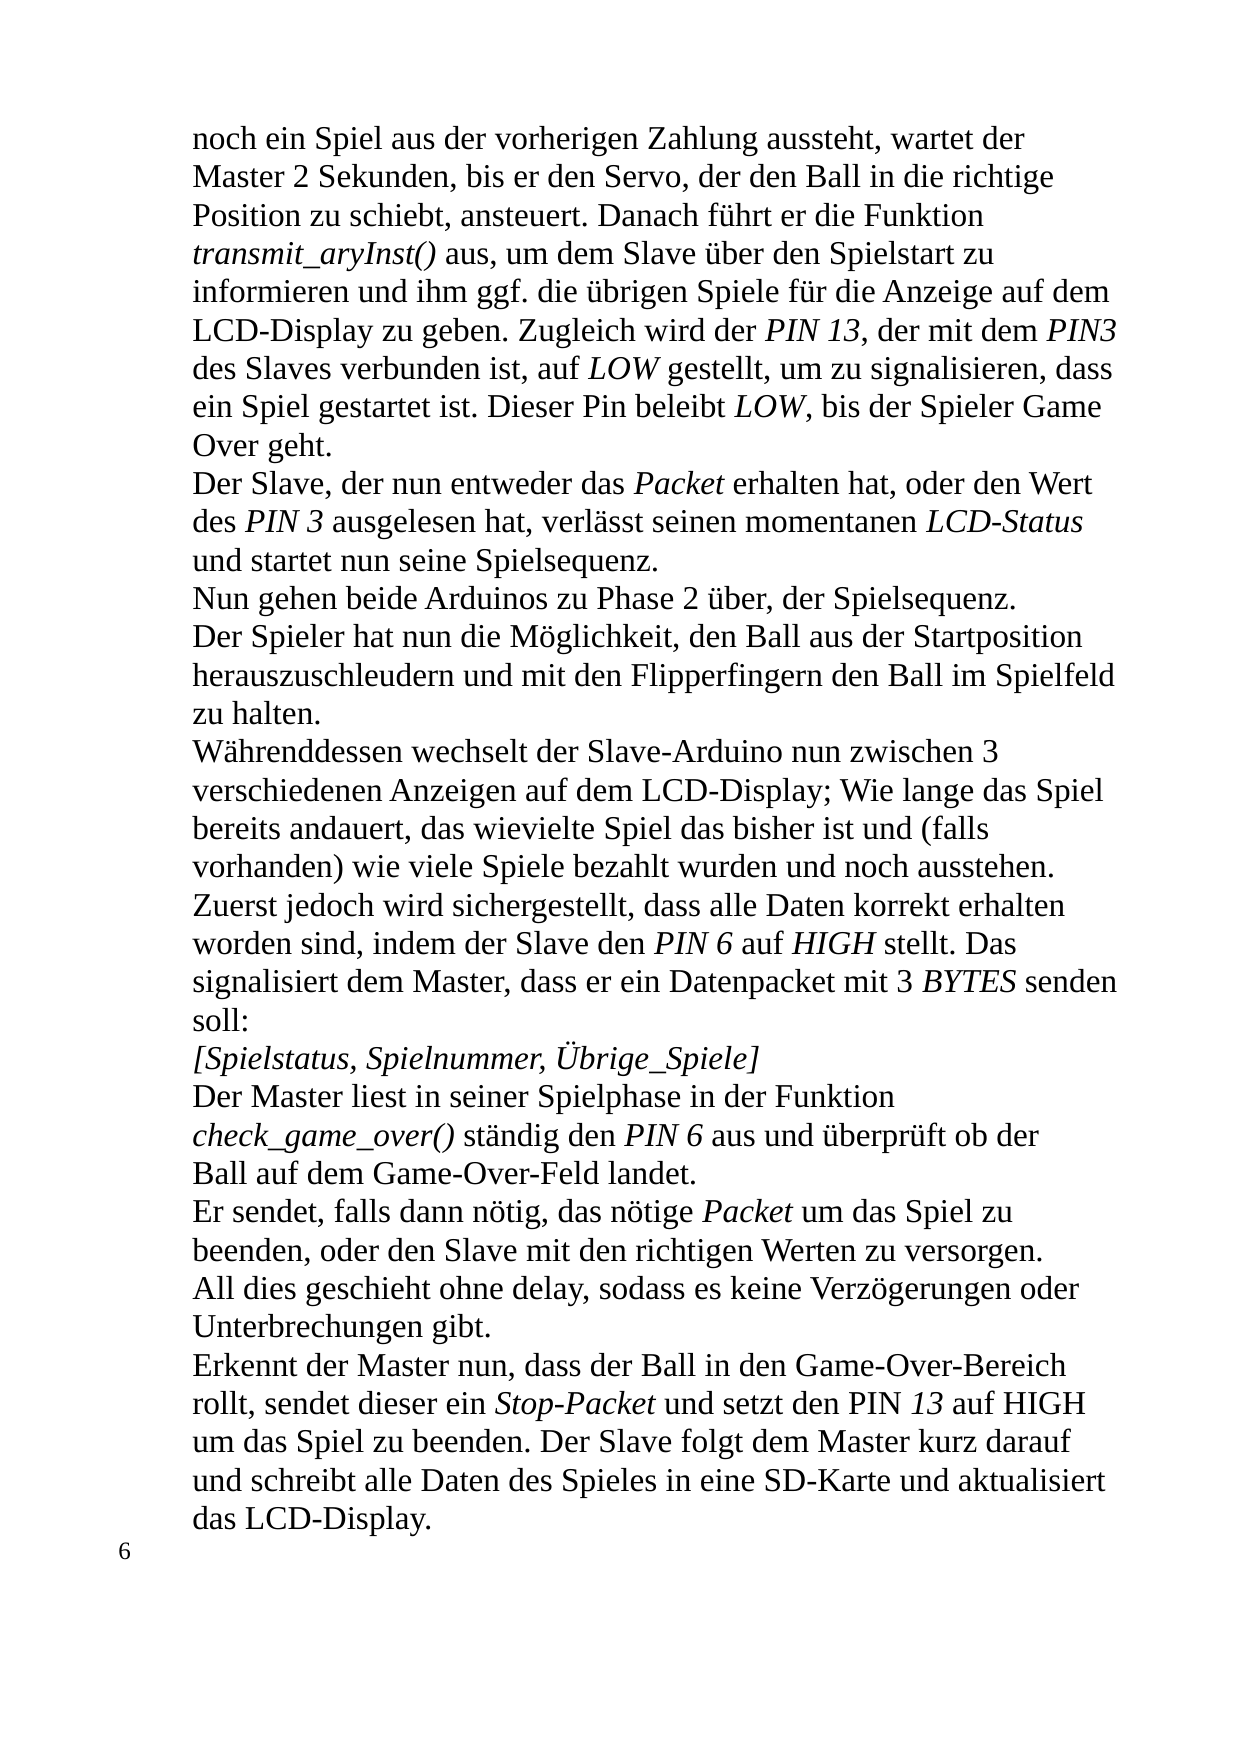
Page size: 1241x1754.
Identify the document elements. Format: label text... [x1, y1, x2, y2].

text Position zu schiebt, ansteuert. Danach führt er die Funktion transmit_aryInst() aus, um dem Slave über den Spielstart zu informieren und ihm ggf. die übrigen Spiele für die Anzeige auf dem [118, 195, 1122, 310]
text Der Slave, der nun entweder das Packet erhalten hat, oder den Wert [118, 463, 1122, 501]
text des Slaves verbunden ist, auf LOW gestellt, um zu signalisieren, dass [118, 348, 1122, 386]
text Währenddessen wechselt der Slave-Arduino nun zwischen 3 verschiedenen Anzeigen auf dem LCD-Display; Wie lange das Spiel bereits andauert, das wievielte Spiel das bisher ist und (falls vorhanden) wie viele Spiele bezahlt wurden und noch ausstehen. Zuerst jedoch wird sichergestellt, dass alle Daten korrekt erhalten worden sind, indem der Slave den PIN 6 auf HIGH stellt. Das signalisiert dem Master, dass er ein Datenpacket mit 3 BYTES senden soll: [Spielstatus, Spielnummer, Übrige_Spiele] [118, 731, 1122, 1076]
text Erkennt der Master nun, dass der Ball in den Game-Over-Bereich [118, 1345, 1122, 1383]
text Nun gehen beide Arduinos zu Phase 2 über, der Spielsequenz. [118, 578, 1122, 616]
text Der Master liest in seiner Spielphase in der Funktion check_game_over() ständig den PIN 6 aus und überprüft ob der [118, 1076, 1122, 1153]
text zu halten. [118, 693, 1122, 731]
text und startet nun seine Spielsequenz. [118, 540, 1122, 578]
text Der Spieler hat nun die Möglichkeit, den Ball aus der Startposition [118, 616, 1122, 655]
text beenden, oder den Slave mit den richtigen Werten zu versorgen. [118, 1230, 1122, 1268]
text rollt, sendet dieser ein Stop-Packet und setzt den PIN 13 auf HIGH [118, 1383, 1122, 1421]
text Er sendet, falls dann nötig, das nötige Packet um das Spiel zu [118, 1191, 1122, 1230]
text Ball auf dem Game-Over-Feld landet. [118, 1153, 1122, 1191]
text All dies geschieht ohne delay, sodass es keine Verzögerungen oder [118, 1268, 1122, 1306]
text ein Spiel gestartet ist. Dieser Pin beleibt LOW, bis der Spieler Game [118, 386, 1122, 425]
text das LCD-Display. [118, 1498, 1122, 1536]
text Unterbrechungen gibt. [118, 1306, 1122, 1345]
text herauszuschleudern und mit den Flipperfingern den Ball im Spielfeld [118, 655, 1122, 693]
text des PIN 3 ausgelesen hat, verlässt seinen momentanen LCD-Status [118, 501, 1122, 540]
text 6 [118, 1536, 1122, 1565]
text und schreibt alle Daten des Spieles in eine SD-Karte und aktualisiert [118, 1460, 1122, 1498]
text um das Spiel zu beenden. Der Slave folgt dem Master kurz darauf [118, 1421, 1122, 1460]
text noch ein Spiel aus der vorherigen Zahlung aussteht, wartet der Master 2 Sekunden, bis er den Servo, der den Ball in die richtige [118, 118, 1122, 195]
text LCD-Display zu geben. Zugleich wird der PIN 13, der mit dem PIN3 [118, 310, 1122, 348]
text Over geht. [118, 425, 1122, 463]
